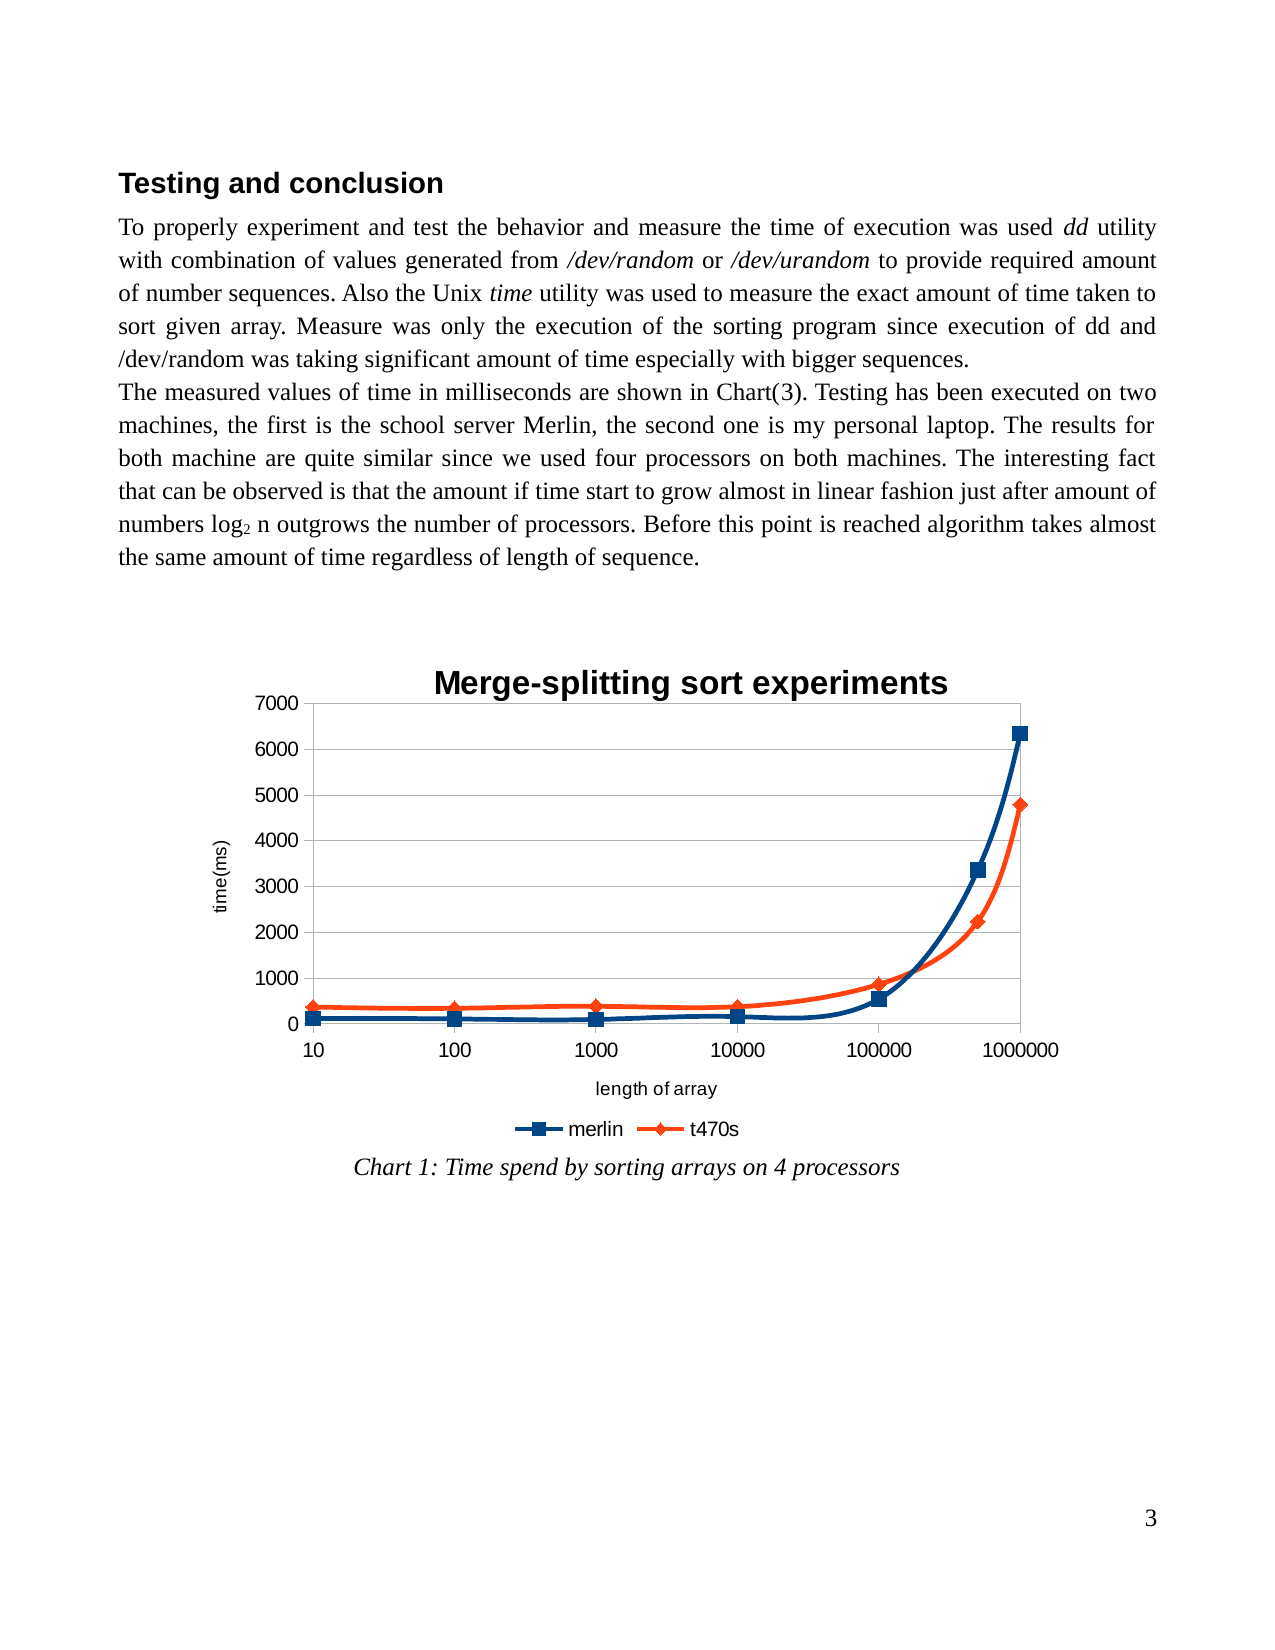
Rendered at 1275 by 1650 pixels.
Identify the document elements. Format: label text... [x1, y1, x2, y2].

text ChaCHasdasd [183, 1181, 1073, 1208]
text Chart 1: Time spend by sorting arrays on 4 processors [183, 1147, 1073, 1181]
subtitle Testing and conclusion [118, 166, 1157, 199]
text To properly experiment and test the behavior and measure the time of execution was used dd utility with combination of values generated from /dev/random or /dev/urandom to provide required amount of number sequences. Also the Unix time utility was used to measure the exact amount of time taken to sort given array. Measure was only the execution of the sorting program since execution of dd and /dev/random was taking significant amount of time especially with bigger sequences. [118, 212, 1157, 373]
text ChaCHasdasd [183, 633, 1073, 645]
text The measured values of time in milliseconds are shown in Chart(3). Testing has been executed on two machines, the first is the school server Merlin, the second one is my personal laptop. The results for both machine are quite similar since we used four processors on both machines. The interesting fact that can be observed is that the amount if time start to grow almost in linear fashion just after amount of numbers log2 n outgrows the number of processors. Before this point is reached algorithm takes almost the same amount of time regardless of length of sequence. [118, 377, 1157, 571]
